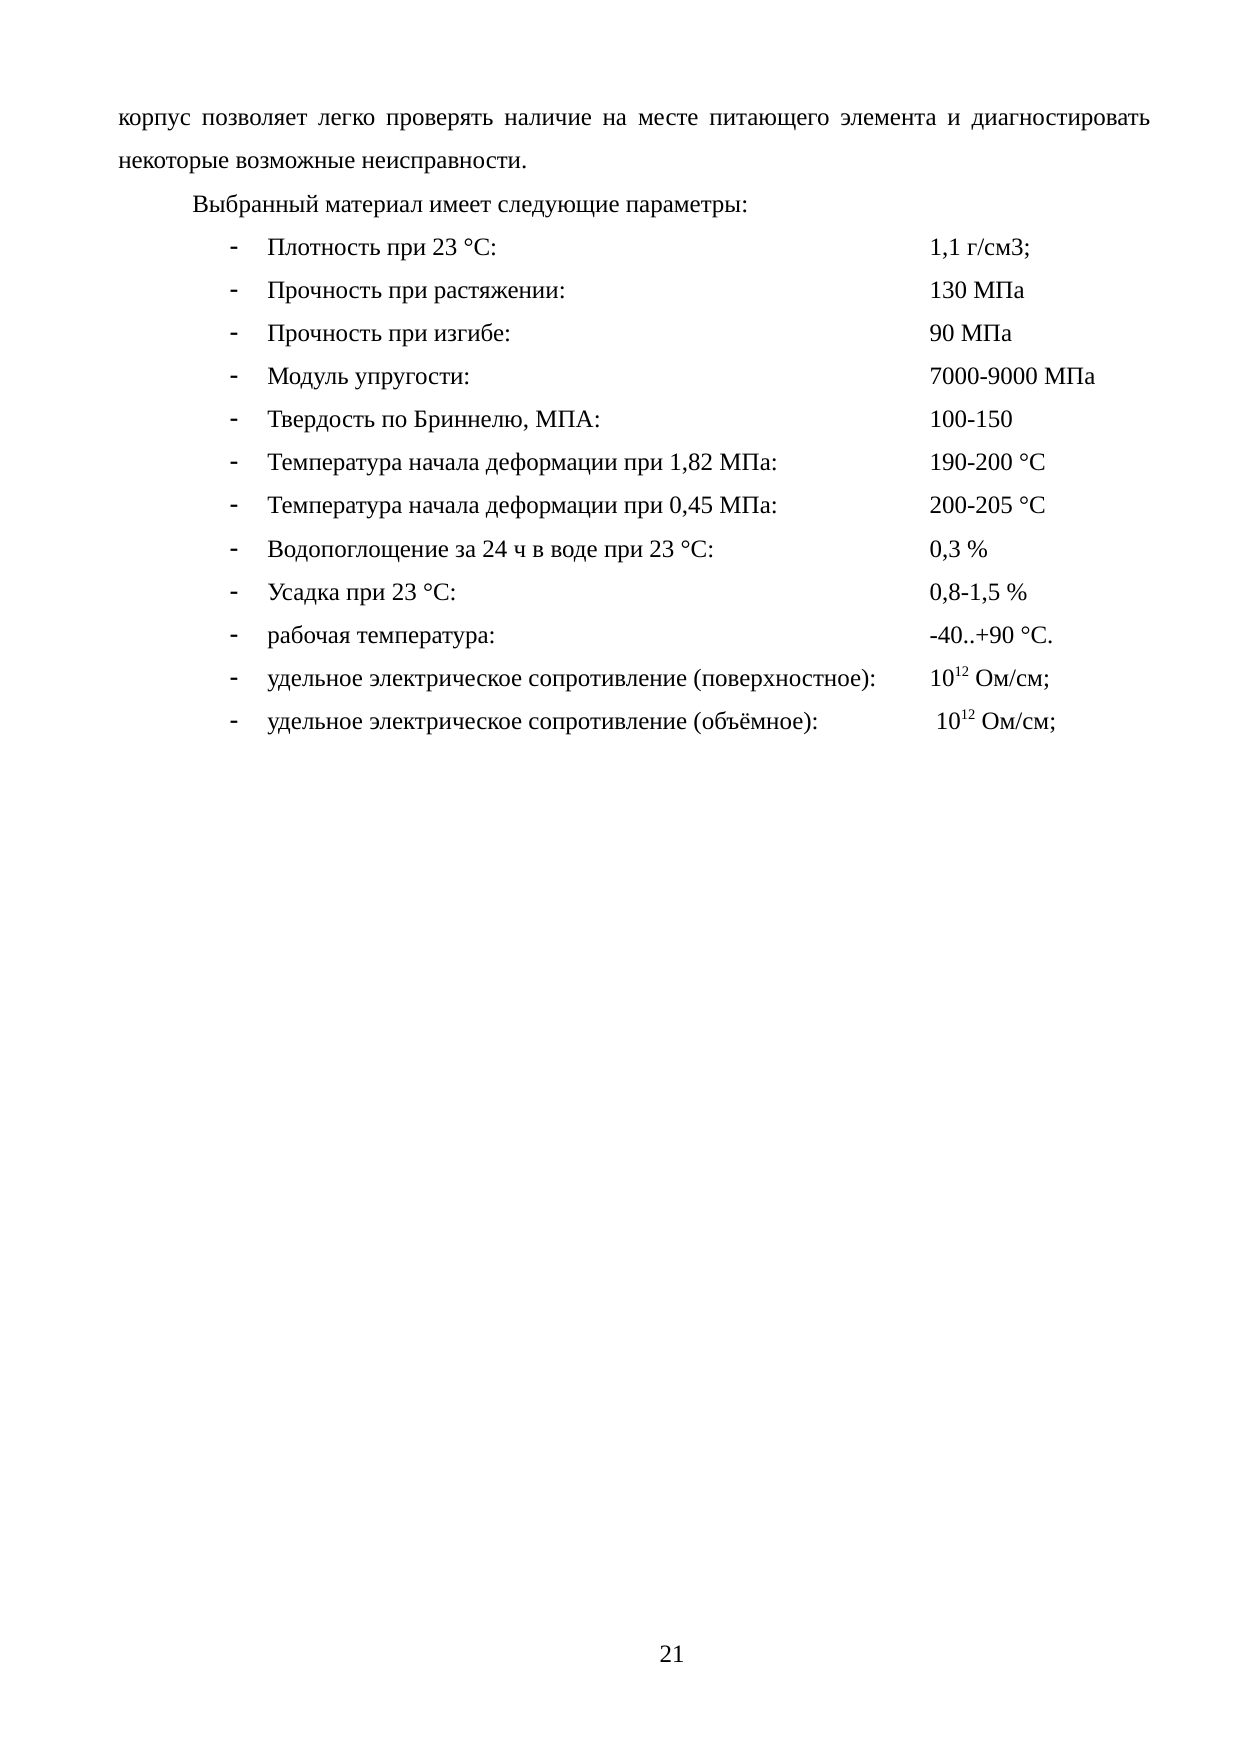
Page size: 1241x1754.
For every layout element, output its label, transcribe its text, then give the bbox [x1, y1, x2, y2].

list Плотность при 23 °С: 1,1 г/см3; [229, 232, 1152, 261]
list Твердость по Бриннелю, МПА: 100-150 [229, 404, 1152, 433]
list Усадка при 23 °С: 0,8-1,5 % [229, 577, 1152, 606]
text корпус позволяет легко проверять наличие на месте питающего элемента и диагностировать некоторые возможные неисправности. [118, 102, 1152, 174]
list Прочность при растяжении: 130 МПа [229, 275, 1152, 304]
list Прочность при изгибе: 90 МПа [229, 318, 1152, 347]
list Модуль упругости: 7000-9000 МПа [229, 361, 1152, 390]
list рабочая температура: -40..+90 °C. [229, 620, 1152, 649]
text Выбранный материал имеет следующие параметры: [118, 189, 1152, 217]
list удельное электрическое сопротивление (поверхностное): 1012 Ом/см; [229, 663, 1152, 692]
list Водопоглощение за 24 ч в воде при 23 °С: 0,3 % [229, 534, 1152, 562]
list Температура начала деформации при 1,82 МПа: 190-200 °С [229, 447, 1152, 476]
list удельное электрическое сопротивление (объёмное): 1012 Ом/см; [229, 706, 1152, 735]
list Температура начала деформации при 0,45 МПа: 200-205 °С [229, 491, 1152, 519]
